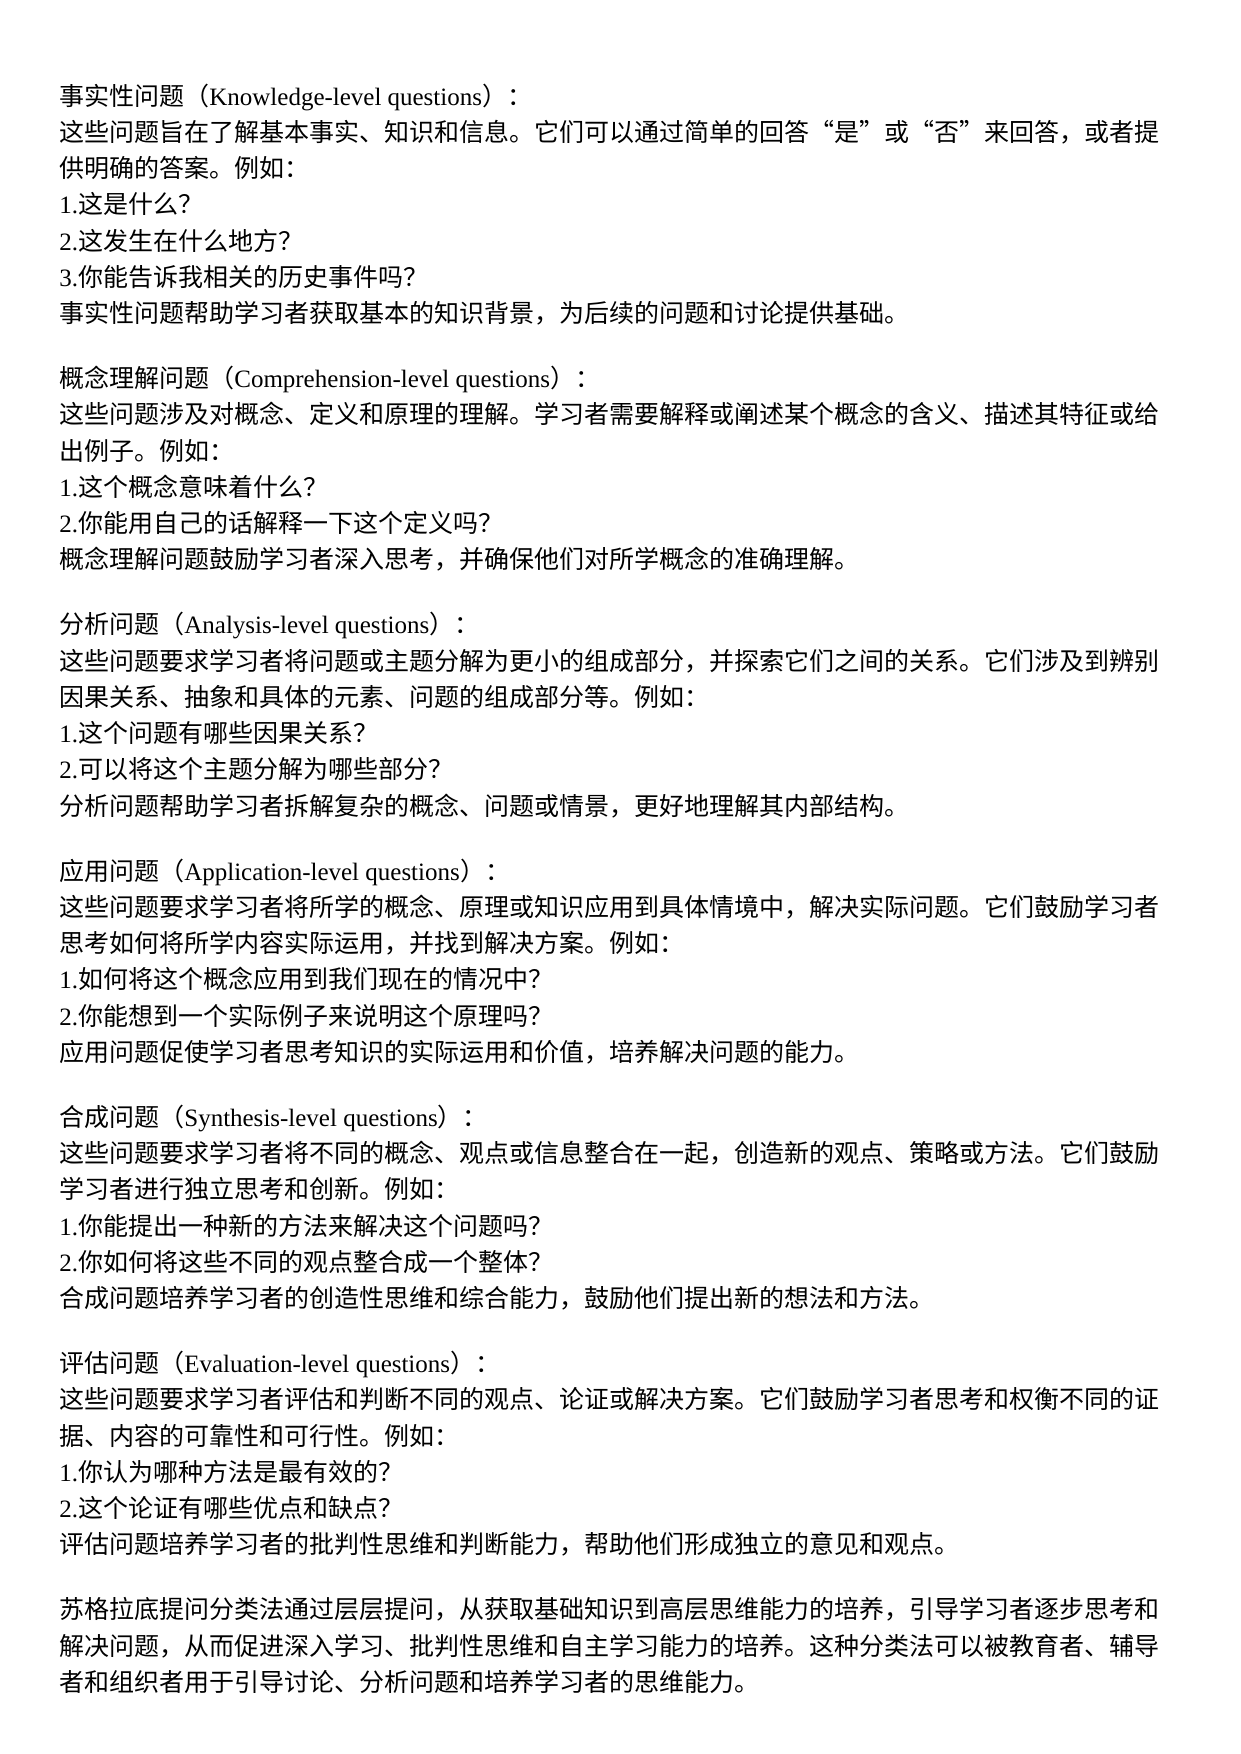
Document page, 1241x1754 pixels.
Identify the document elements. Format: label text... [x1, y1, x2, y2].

text 分析问题帮助学习者拆解复杂的概念、问题或情景，更好地理解其内部结构。 [59, 786, 1181, 822]
text 这些问题要求学习者将不同的概念、观点或信息整合在一起，创造新的观点、策略或方法。它们鼓励学习者进行独立思考和创新。例如： [59, 1133, 1181, 1206]
text 合成问题（Synthesis-level questions）： [59, 1097, 1181, 1133]
text 1.你能提出一种新的方法来解决这个问题吗？ [59, 1206, 1181, 1242]
text 这些问题涉及对概念、定义和原理的理解。学习者需要解释或阐述某个概念的含义、描述其特征或给出例子。例如： [59, 395, 1181, 467]
text 2.你能想到一个实际例子来说明这个原理吗？ [59, 996, 1181, 1032]
text 事实性问题（Knowledge-level questions）： [59, 76, 1181, 112]
text 1.这是什么？ [59, 185, 1181, 221]
text 这些问题要求学习者将所学的概念、原理或知识应用到具体情境中，解决实际问题。它们鼓励学习者思考如何将所学内容实际运用，并找到解决方案。例如： [59, 887, 1181, 960]
text 2.这个论证有哪些优点和缺点？ [59, 1488, 1181, 1525]
text 概念理解问题（Comprehension-level questions）： [59, 358, 1181, 395]
text 这些问题要求学习者评估和判断不同的观点、论证或解决方案。它们鼓励学习者思考和权衡不同的证据、内容的可靠性和可行性。例如： [59, 1380, 1181, 1452]
text 合成问题培养学习者的创造性思维和综合能力，鼓励他们提出新的想法和方法。 [59, 1278, 1181, 1315]
text 应用问题促使学习者思考知识的实际运用和价值，培养解决问题的能力。 [59, 1032, 1181, 1068]
text 1.你认为哪种方法是最有效的？ [59, 1452, 1181, 1488]
text 分析问题（Analysis-level questions）： [59, 605, 1181, 641]
text 评估问题（Evaluation-level questions）： [59, 1343, 1181, 1380]
text 概念理解问题鼓励学习者深入思考，并确保他们对所学概念的准确理解。 [59, 540, 1181, 576]
text 1.如何将这个概念应用到我们现在的情况中？ [59, 960, 1181, 996]
text 这些问题旨在了解基本事实、知识和信息。它们可以通过简单的回答“是”或“否”来回答，或者提供明确的答案。例如： [59, 112, 1181, 185]
text 应用问题（Application-level questions）： [59, 851, 1181, 887]
text 这些问题要求学习者将问题或主题分解为更小的组成部分，并探索它们之间的关系。它们涉及到辨别因果关系、抽象和具体的元素、问题的组成部分等。例如： [59, 641, 1181, 713]
text 2.你能用自己的话解释一下这个定义吗？ [59, 503, 1181, 540]
text 2.可以将这个主题分解为哪些部分？ [59, 750, 1181, 786]
text 评估问题培养学习者的批判性思维和判断能力，帮助他们形成独立的意见和观点。 [59, 1525, 1181, 1561]
text 2.你如何将这些不同的观点整合成一个整体？ [59, 1242, 1181, 1278]
text 1.这个问题有哪些因果关系？ [59, 713, 1181, 750]
text 1.这个概念意味着什么？ [59, 467, 1181, 503]
text 2.这发生在什么地方？ [59, 221, 1181, 257]
text 事实性问题帮助学习者获取基本的知识背景，为后续的问题和讨论提供基础。 [59, 293, 1181, 330]
text 苏格拉底提问分类法通过层层提问，从获取基础知识到高层思维能力的培养，引导学习者逐步思考和解决问题，从而促进深入学习、批判性思维和自主学习能力的培养。这种分类法可以被教育者、辅导者和组织者用于引导讨论、分析问题和培养学习者的思维能力。 [59, 1590, 1181, 1698]
text 3.你能告诉我相关的历史事件吗？ [59, 257, 1181, 293]
